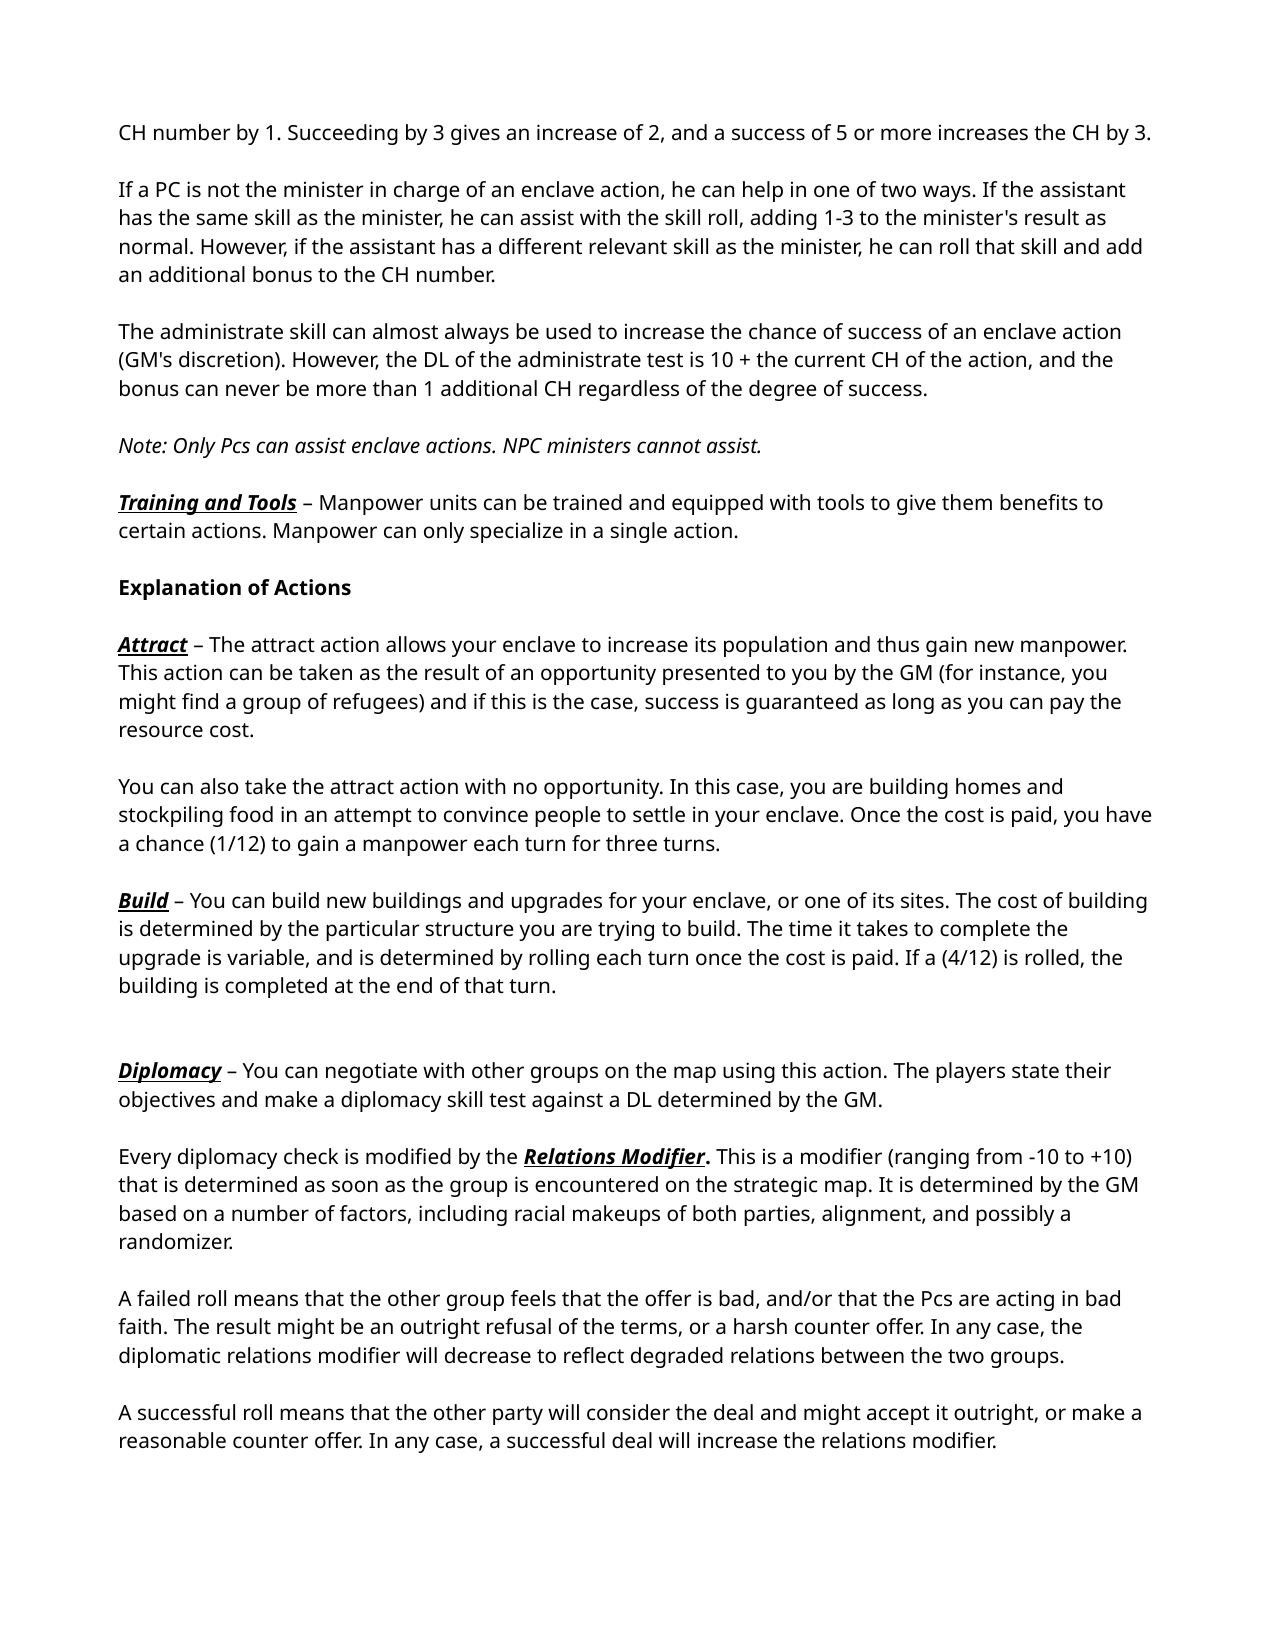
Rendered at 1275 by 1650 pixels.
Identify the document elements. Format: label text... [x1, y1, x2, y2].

text Explanation of Actions [118, 573, 1157, 602]
text CH number by 1. Succeeding by 3 gives an increase of 2, and a success of 5 or more increases the CH by 3. [118, 118, 1157, 147]
text Attract – The attract action allows your enclave to increase its population and thus gain new manpower. This action can be taken as the result of an opportunity presented to you by the GM (for instance, you might find a group of refugees) and if this is the case, success is guaranteed as long as you can pay the resource cost. [118, 630, 1157, 744]
text Training and Tools – Manpower units can be trained and equipped with tools to give them benefits to certain actions. Manpower can only specialize in a single action. [118, 488, 1157, 545]
text A failed roll means that the other group feels that the offer is bad, and/or that the Pcs are acting in bad faith. The result might be an outright refusal of the terms, or a harsh counter offer. In any case, the diplomatic relations modifier will decrease to reflect degraded relations between the two groups. [118, 1284, 1157, 1369]
text Build – You can build new buildings and upgrades for your enclave, or one of its sites. The cost of building is determined by the particular structure you are trying to build. The time it takes to complete the upgrade is variable, and is determined by rolling each turn once the cost is paid. If a (4/12) is rolled, the building is completed at the end of that turn. [118, 886, 1157, 1000]
text If a PC is not the minister in charge of an enclave action, he can help in one of two ways. If the assistant has the same skill as the minister, he can assist with the skill roll, adding 1-3 to the minister's result as normal. However, if the assistant has a different relevant skill as the minister, he can roll that skill and add an additional bonus to the CH number. [118, 175, 1157, 289]
text Note: Only Pcs can assist enclave actions. NPC ministers cannot assist. [118, 431, 1157, 459]
text Diplomacy – You can negotiate with other groups on the map using this action. The players state their objectives and make a diplomacy skill test against a DL determined by the GM. [118, 1057, 1157, 1113]
text The administrate skill can almost always be used to increase the chance of success of an enclave action (GM's discretion). However, the DL of the administrate test is 10 + the current CH of the action, and the bonus can never be more than 1 additional CH regardless of the degree of success. [118, 317, 1157, 402]
text A successful roll means that the other party will consider the deal and might accept it outright, or make a reasonable counter offer. In any case, a successful deal will increase the relations modifier. [118, 1398, 1157, 1455]
text You can also take the attract action with no opportunity. In this case, you are building homes and stockpiling food in an attempt to convince people to settle in your enclave. Once the cost is paid, you have a chance (1/12) to gain a manpower each turn for three turns. [118, 772, 1157, 857]
text Every diplomacy check is modified by the Relations Modifier. This is a modifier (ranging from -10 to +10) that is determined as soon as the group is encountered on the strategic map. It is determined by the GM based on a number of factors, including racial makeups of both parties, alignment, and possibly a randomizer. [118, 1142, 1157, 1256]
